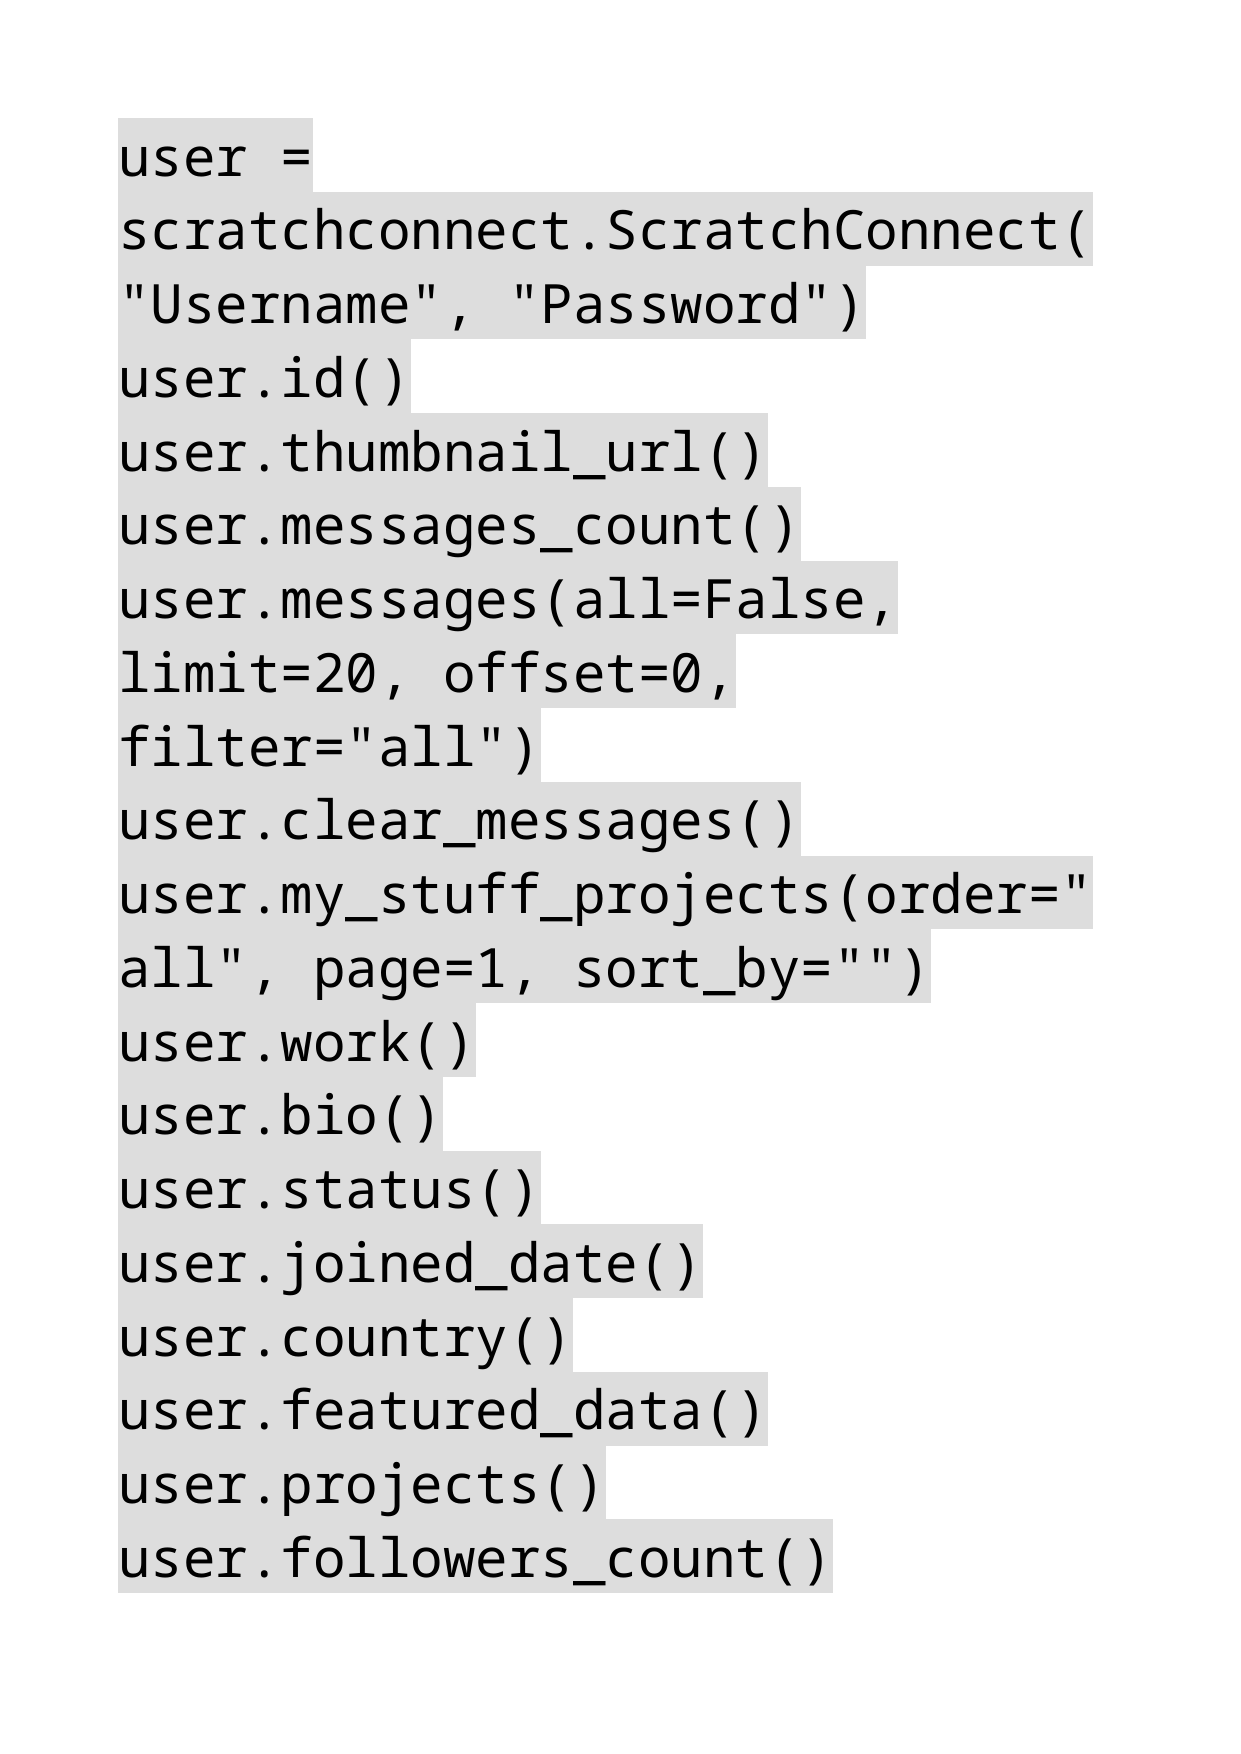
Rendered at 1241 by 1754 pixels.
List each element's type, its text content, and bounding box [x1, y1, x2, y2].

text user.country() [118, 1298, 1122, 1372]
text user.status() [118, 1151, 1122, 1224]
text user.work() [118, 1003, 1122, 1077]
text user = scratchconnect.ScratchConnect("Username", "Password") [118, 118, 1122, 339]
text user.messages_count() [118, 487, 1122, 561]
text user.projects() [118, 1446, 1122, 1519]
text user.followers_count() [118, 1519, 1122, 1593]
text user.my_stuff_projects(order="all", page=1, sort_by="") [118, 856, 1122, 1003]
text user.id() [118, 339, 1122, 413]
text user.messages(all=False, limit=20, offset=0, filter="all") [118, 561, 1122, 782]
text user.thumbnail_url() [118, 413, 1122, 487]
text user.bio() [118, 1077, 1122, 1151]
text user.joined_date() [118, 1224, 1122, 1298]
text user.clear_messages() [118, 782, 1122, 856]
text user.featured_data() [118, 1372, 1122, 1446]
